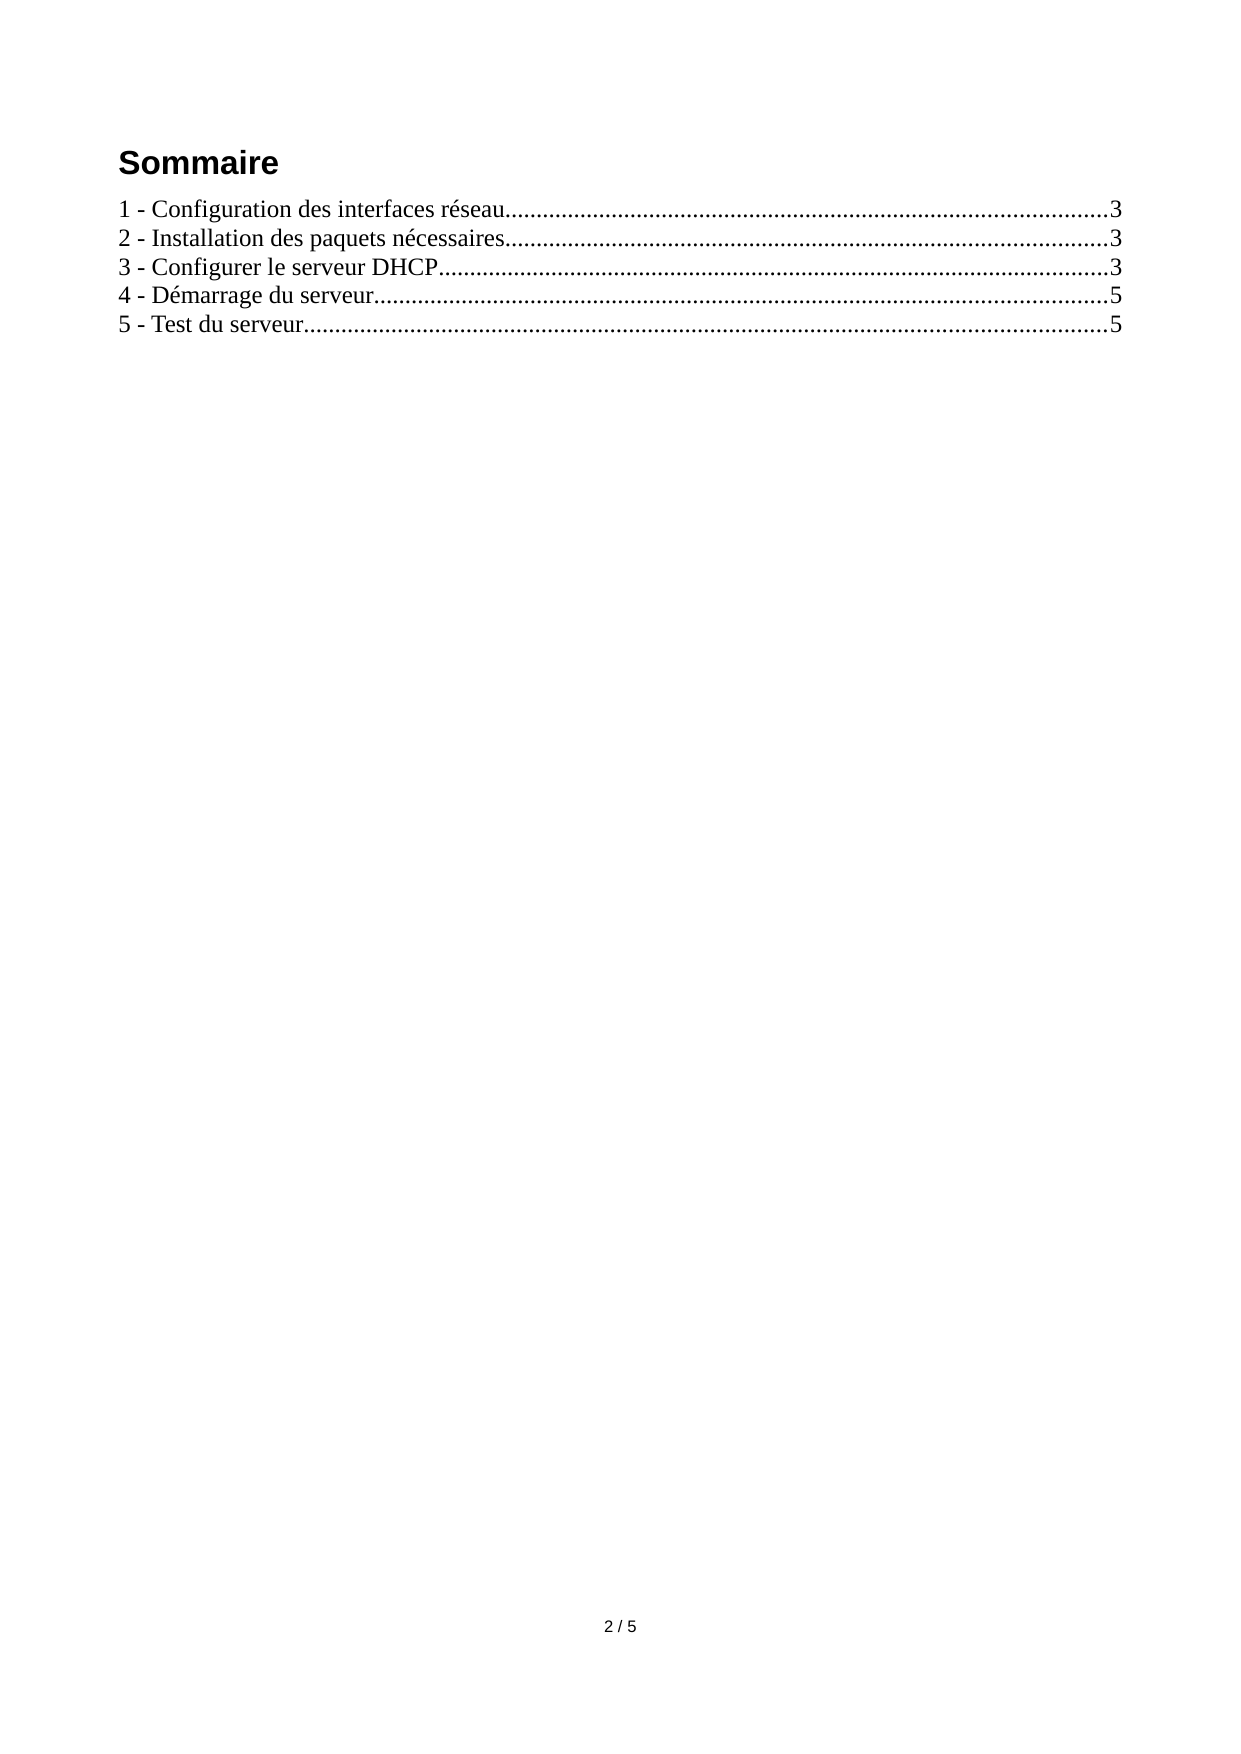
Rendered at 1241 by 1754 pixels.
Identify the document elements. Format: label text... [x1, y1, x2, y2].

text 1 - Configuration des interfaces réseau 3 [118, 194, 1122, 223]
subtitle Sommaire [118, 143, 1122, 182]
text 4 - Démarrage du serveur 5 [118, 280, 1122, 309]
text 5 - Test du serveur 5 [118, 309, 1122, 338]
text 3 - Configurer le serveur DHCP 3 [118, 252, 1122, 280]
text 2 - Installation des paquets nécessaires 3 [118, 223, 1122, 252]
